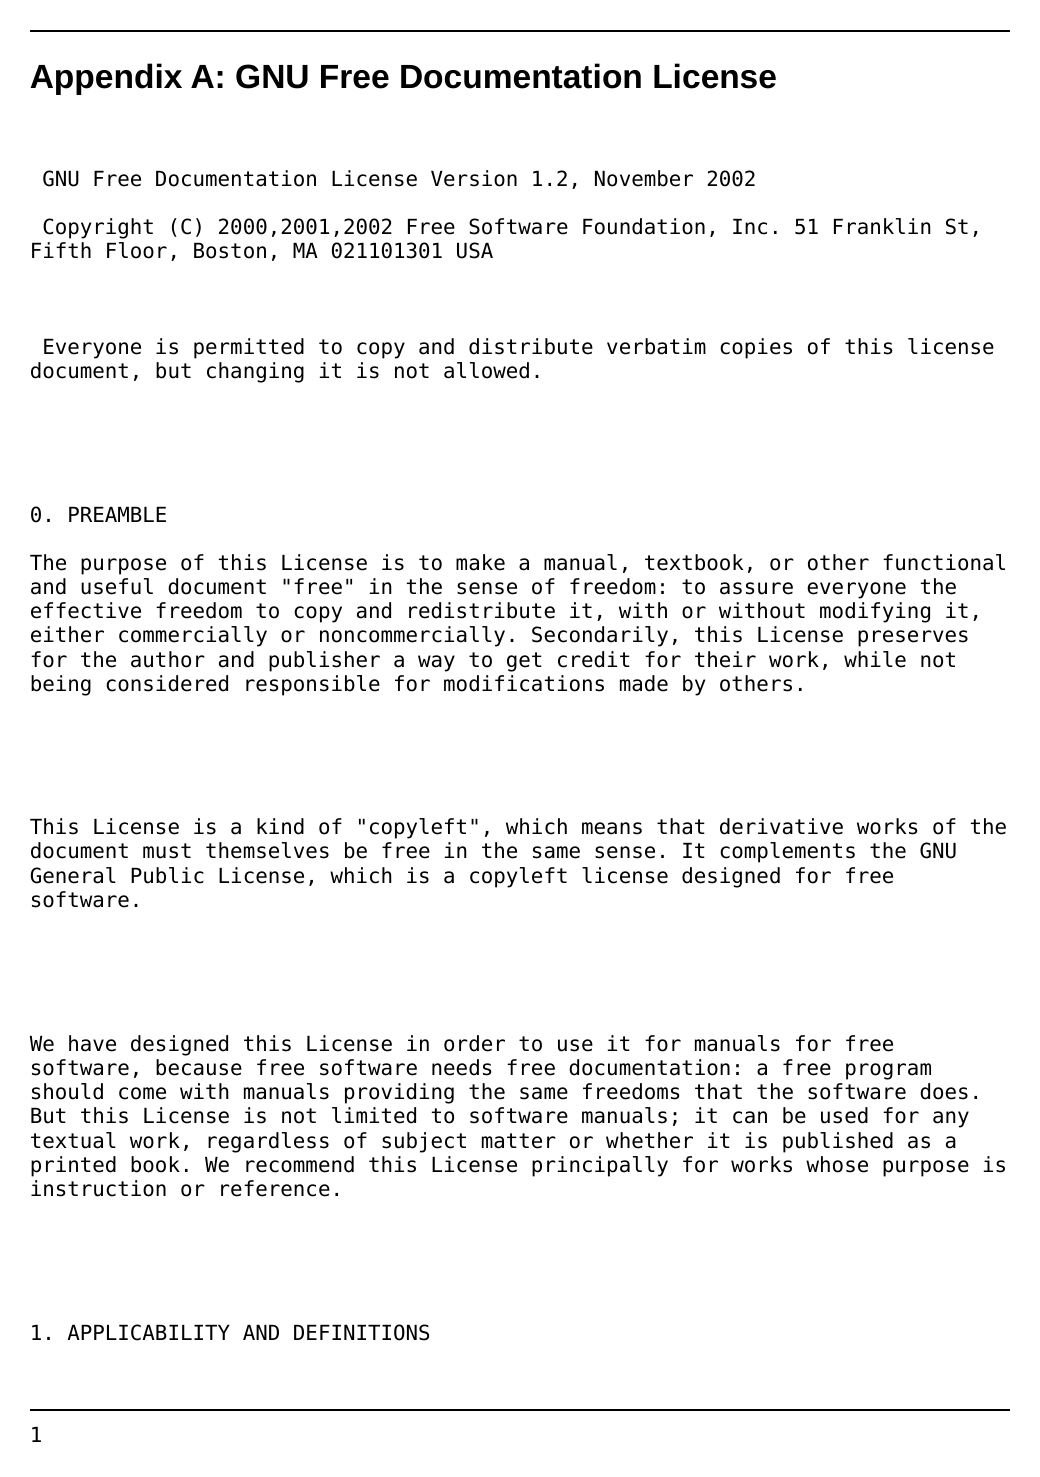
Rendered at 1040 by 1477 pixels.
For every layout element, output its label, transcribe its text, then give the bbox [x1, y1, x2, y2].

text We have designed this License in order to use it for manuals for free software, because free software needs free documentation: a free program should come with manuals providing the same freedoms that the software does. But this License is not limited to software manuals; it can be used for any textual work, regardless of subject matter or whether it is published as a printed book. We recommend this License principally for works whose purpose is instruction or reference. [29, 1032, 1010, 1201]
text 0. PREAMBLE [29, 503, 1010, 527]
text The purpose of this License is to make a manual, textbook, or other functional and useful document "free" in the sense of freedom: to assure everyone the effective freedom to copy and redistribute it, with or without modifying it, either commercially or noncommercially. Secondarily, this License preserves for the author and publisher a way to get credit for their work, while not being considered responsible for modifications made by others. [29, 551, 1010, 696]
text Copyright (C) 2000,2001,2002 Free Software Foundation, Inc. 51 Franklin St, Fifth Floor, Boston, MA 021101301 USA [29, 215, 1010, 264]
text This License is a kind of "copyleft", which means that derivative works of the document must themselves be free in the same sense. It complements the GNU General Public License, which is a copyleft license designed for free software. [29, 815, 1010, 912]
text GNU Free Documentation License Version 1.2, November 2002 [29, 167, 1010, 192]
subtitle Appendix A: GNU Free Documentation License [29, 57, 1010, 95]
text Everyone is permitted to copy and distribute verbatim copies of this license document, but changing it is not allowed. [29, 335, 1010, 383]
text 1. APPLICABILITY AND DEFINITIONS [29, 1321, 1010, 1345]
